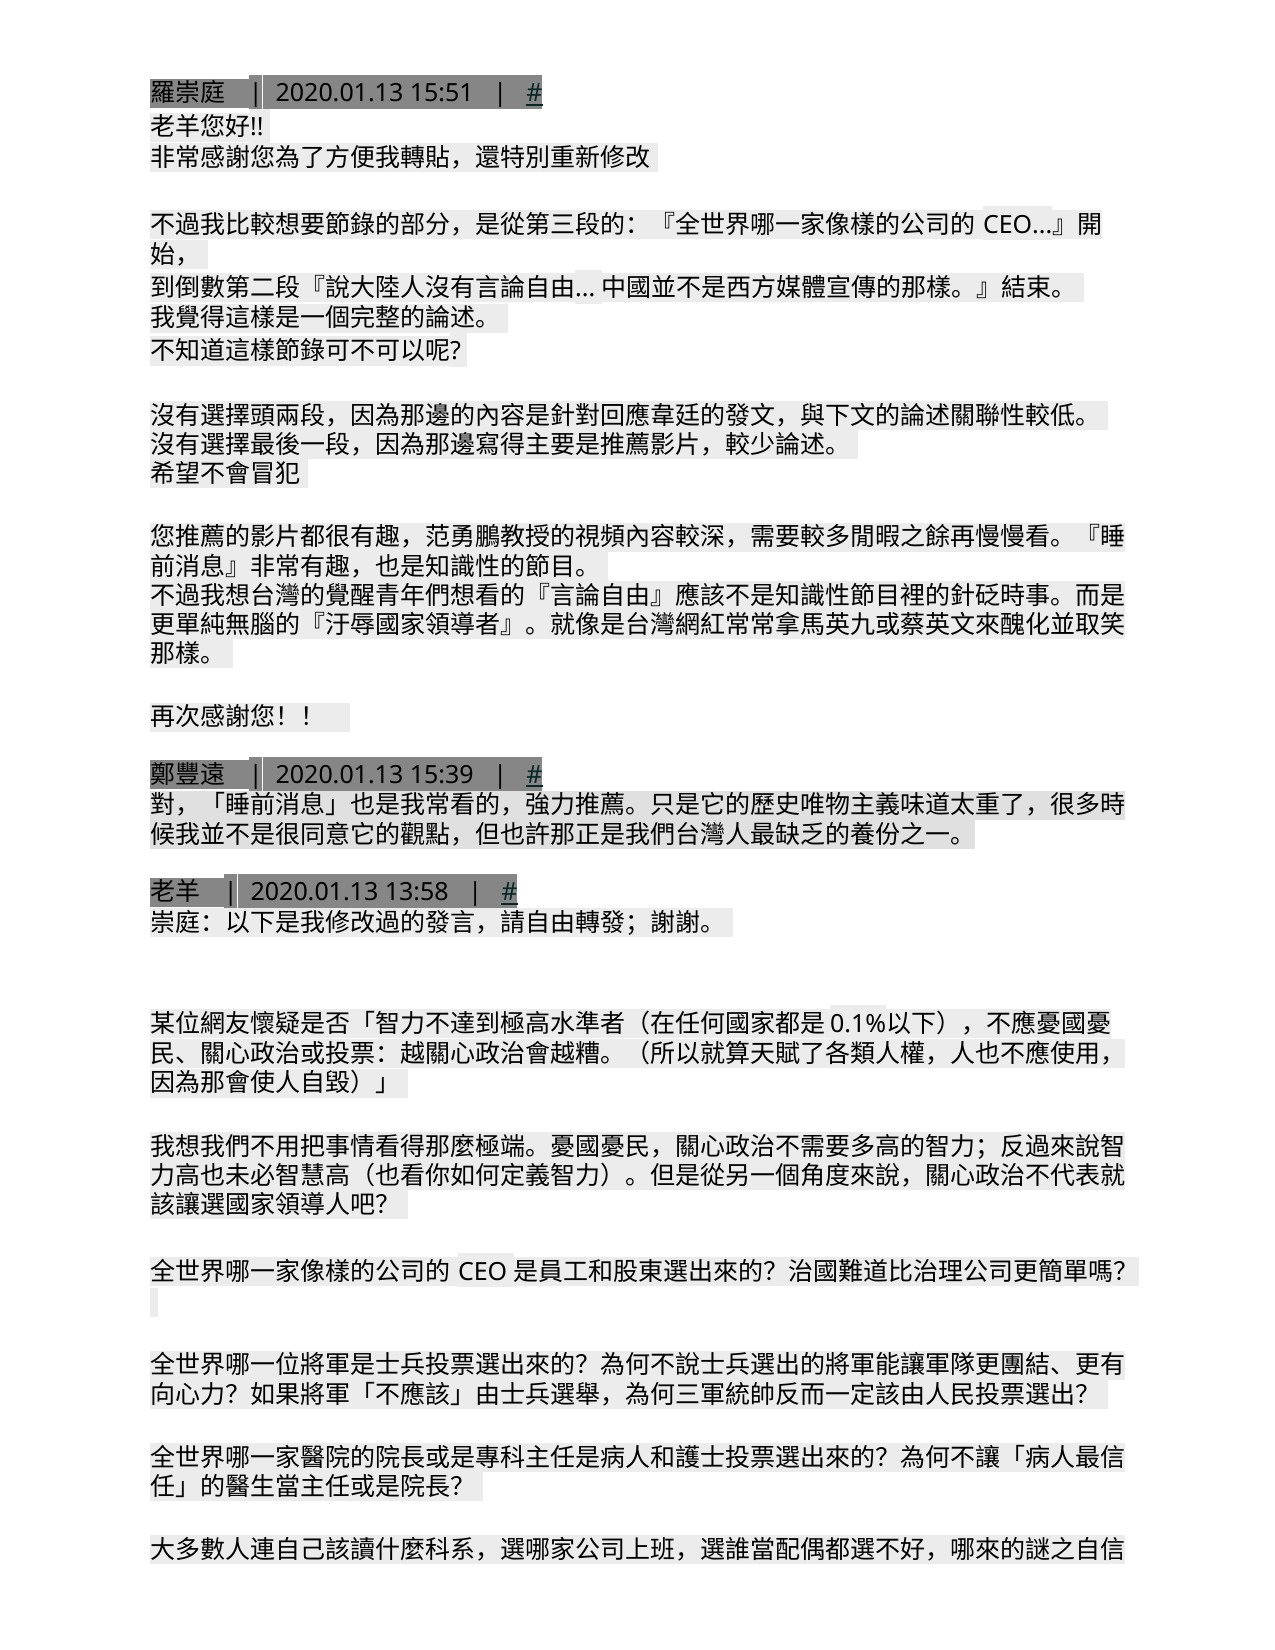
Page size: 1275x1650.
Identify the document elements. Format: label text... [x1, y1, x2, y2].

text 對，「睡前消息」也是我常看的，強力推薦。只是它的歷史唯物主義味道太重了，很多時候我並不是很同意它的觀點，但也許那正是我們台灣人最缺乏的養份之一。 [150, 791, 1125, 849]
text 老羊您好!! 非常感謝您為了方便我轉貼，還特別重新修改 不過我比較想要節錄的部分，是從第三段的：『全世界哪一家像樣的公司的 CEO...』開始， 到倒數第二段『說大陸人沒有言論自由... 中國並不是西方媒體宣傳的那樣。』結束。 我覺得這樣是一個完整的論述。 不知道這樣節錄可不可以呢? 沒有選擇頭兩段，因為那邊的內容是針對回應韋廷的發文，與下文的論述關聯性較低。 沒有選擇最後一段，因為那邊寫得主要是推薦影片，較少論述。 希望不會冒犯 您推薦的影片都很有趣，范勇鵬教授的視頻內容較深，需要較多閒暇之餘再慢慢看。『睡前消息』非常有趣，也是知識性的節目。 不過我想台灣的覺醒青年們想看的『言論自由』應該不是知識性節目裡的針砭時事。而是更單純無腦的『汙辱國家領導者』。就像是台灣網紅常常拿馬英九或蔡英文來醜化並取笑那樣。 再次感謝您！！ [150, 109, 1125, 732]
text 鄭豐遠 | 2020.01.13 15:39 | # [150, 757, 1125, 791]
text 羅崇庭 | 2020.01.13 15:51 | # [150, 75, 1125, 109]
text 崇庭：以下是我修改過的發言，請自由轉發；謝謝。 某位網友懷疑是否「智力不達到極高水準者（在任何國家都是0.1%以下），不應憂國憂民、關心政治或投票：越關心政治會越糟。（所以就算天賦了各類人權，人也不應使用，因為那會使人自毀）」 我想我們不用把事情看得那麼極端。憂國憂民，關心政治不需要多高的智力；反過來說智力高也未必智慧高（也看你如何定義智力）。但是從另一個角度來說，關心政治不代表就該讓選國家領導人吧？ 全世界哪一家像樣的公司的 CEO 是員工和股東選出來的？治國難道比治理公司更簡單嗎？ 全世界哪一位將軍是士兵投票選出來的？為何不說士兵選出的將軍能讓軍隊更團結、更有向心力？如果將軍「不應該」由士兵選舉，為何三軍統帥反而一定該由人民投票選出？ 全世界哪一家醫院的院長或是專科主任是病人和護士投票選出來的？為何不讓「病人最信任」的醫生當主任或是院長？ 大多數人連自己該讀什麼科系，選哪家公司上班，選誰當配偶都選不好，哪來的謎之自信覺得自己知道誰當總統更合適？心理學裡有個 Dunning–Kruger 效應，用白話來說就是越無知的人越自信。為什麼？因為無知的人根本不知道自己知道什麼，不知道什麼，所以對自己的能力有完全不符合實際的高估；也就是孔子說的「知之為知之，不知為不知，是知也」的反面說法。 事實上只有兩種人會認為讓人民直接選舉國家領導人是好事。一、不認為治國需要專業訓練和歷練的人；這是絕大多數。二、不想經過一步一腳印的歷練，沒有真本事但是能受歡迎的人，目的在快速奪權。從這裡延伸的還有財團，因為財團能夠利用媒體左右選民的思想，進而「合法的」（劃重點：合法的）犧牲一般民眾的利益成就自己的利益。 民主有很多形式，並不是一人一票選領導人才是民主。更重要的是「民主」是手段，不是目的；只是太多人把民主當目的，所以嘲笑，恐懼大陸人民不能選領導人，完全不知道最可笑可憐的是自己；以為是「自己」投下的那一票，其實只是接受媒體、財團、政黨訓練的結果。先想想「民主」真正的目的是什麼，想法自然就不會被侷限在非要投票選領導人才是民主；因為條條大路通羅馬，羅馬才是目的，路A只是眾多通往羅馬的路徑之一罷了。 要證明這點並不難；有幾個選民在投票的時候會投給（選民主觀相信）會造成社會動盪、民生凋敝的候選人？誰不是選他們認為能讓社會更富裕進步的候選人？所以大家其實都知道投票只是手段罷了。如果有不需要投票也能達到這個目的的方式，請問為何非要認為唯有一人一票才是正確的？因為思想上的貧窮限制了自己的想像能力，覺得只要不和西方一樣就是錯的，卻不知道即便是所謂的西方民主世界，政治制度也不完全一個樣。 不是說投票不好，不是不能關心政治，而是要實驗人民參與政治的方式與程度。我並不是說西方的政治制度完全沒有值得我們學習之處；當然不是這個意思。不需要俯視，但更不需要仰視，平視即可；學習他人之長，但是絕不要一切以西方為標準。五四時期有這樣的想法情有可原，但是五四已經一百年了，今日之中國不是當時之中國。今天台灣人對歐美日如此尊崇，對大陸如此鄙夷，完全是不知過去，不知今日的結果；當然也不可能看得到未來。「國情不同」雖然可以被用來當作拒絕改進的藉口，但本身只是客觀事實的描述。十個家庭就有十個不同的生活方式，大家的「目標」是相似的，但是根據每個家庭成員的特點擁有不同的生活方式有什麼錯？那些開口閉口「民主就是多元與包容」的人怎就不能包容非美式的民主？都是一副「閉嘴！我們在討論言論自由」的嘴臉。 說大陸人沒有言論自由，沒有抱怨政府的自由等等，完全是抹黑；這種事情自己稍微上網看看，和一些大陸人聊聊就能夠知道。他們是有管制言論，但是他們的管制不是為了箝制思想，而是為了維穩（他們甚至因為顧忌大陸人民的反應而過濾台灣那些仇中的言論；要是他們大肆宣傳台灣人叫他們「支那」，要不要見識見識什麼是「民意」）？大陸的言論管制有時當然會有過度的情況，因為官僚的特點就是保守；寧可過度也不要犯錯。但是整體而言他們是越來越開放，越來越自信。台灣呢？民主自由這麼有力量，這麼好，居然還怕專制獨裁不人道的老共滲透？害怕的難道不該是大陸嗎？這需要很高智商的人才看得出其中的荒謬嗎？大陸光是2018年出境旅遊人數就將近1.5億，怎麼中南海不怕他們呼吸到國外香甜自由的空氣就不回來了？順帶提一點，現在已經有越來越多的西方人到了大陸生活一段時間之後了解過去被自己國家的媒體欺騙，中國並不是西方媒體宣傳的那樣。 YouTube上可以找到復旦大學中國研究院的范勇鵬教授的視頻；我強烈推薦。同時還有「睡前消息」可以讓大家見識到大陸的言論有多麼的「不自由」，政府是如何的「不允許人批評」。如果台灣的政論節目有「睡前消息」二十分之一的水平就不至於走到今天這地步。 [150, 908, 1125, 1564]
text 老羊 | 2020.01.13 13:58 | # [150, 874, 1125, 908]
